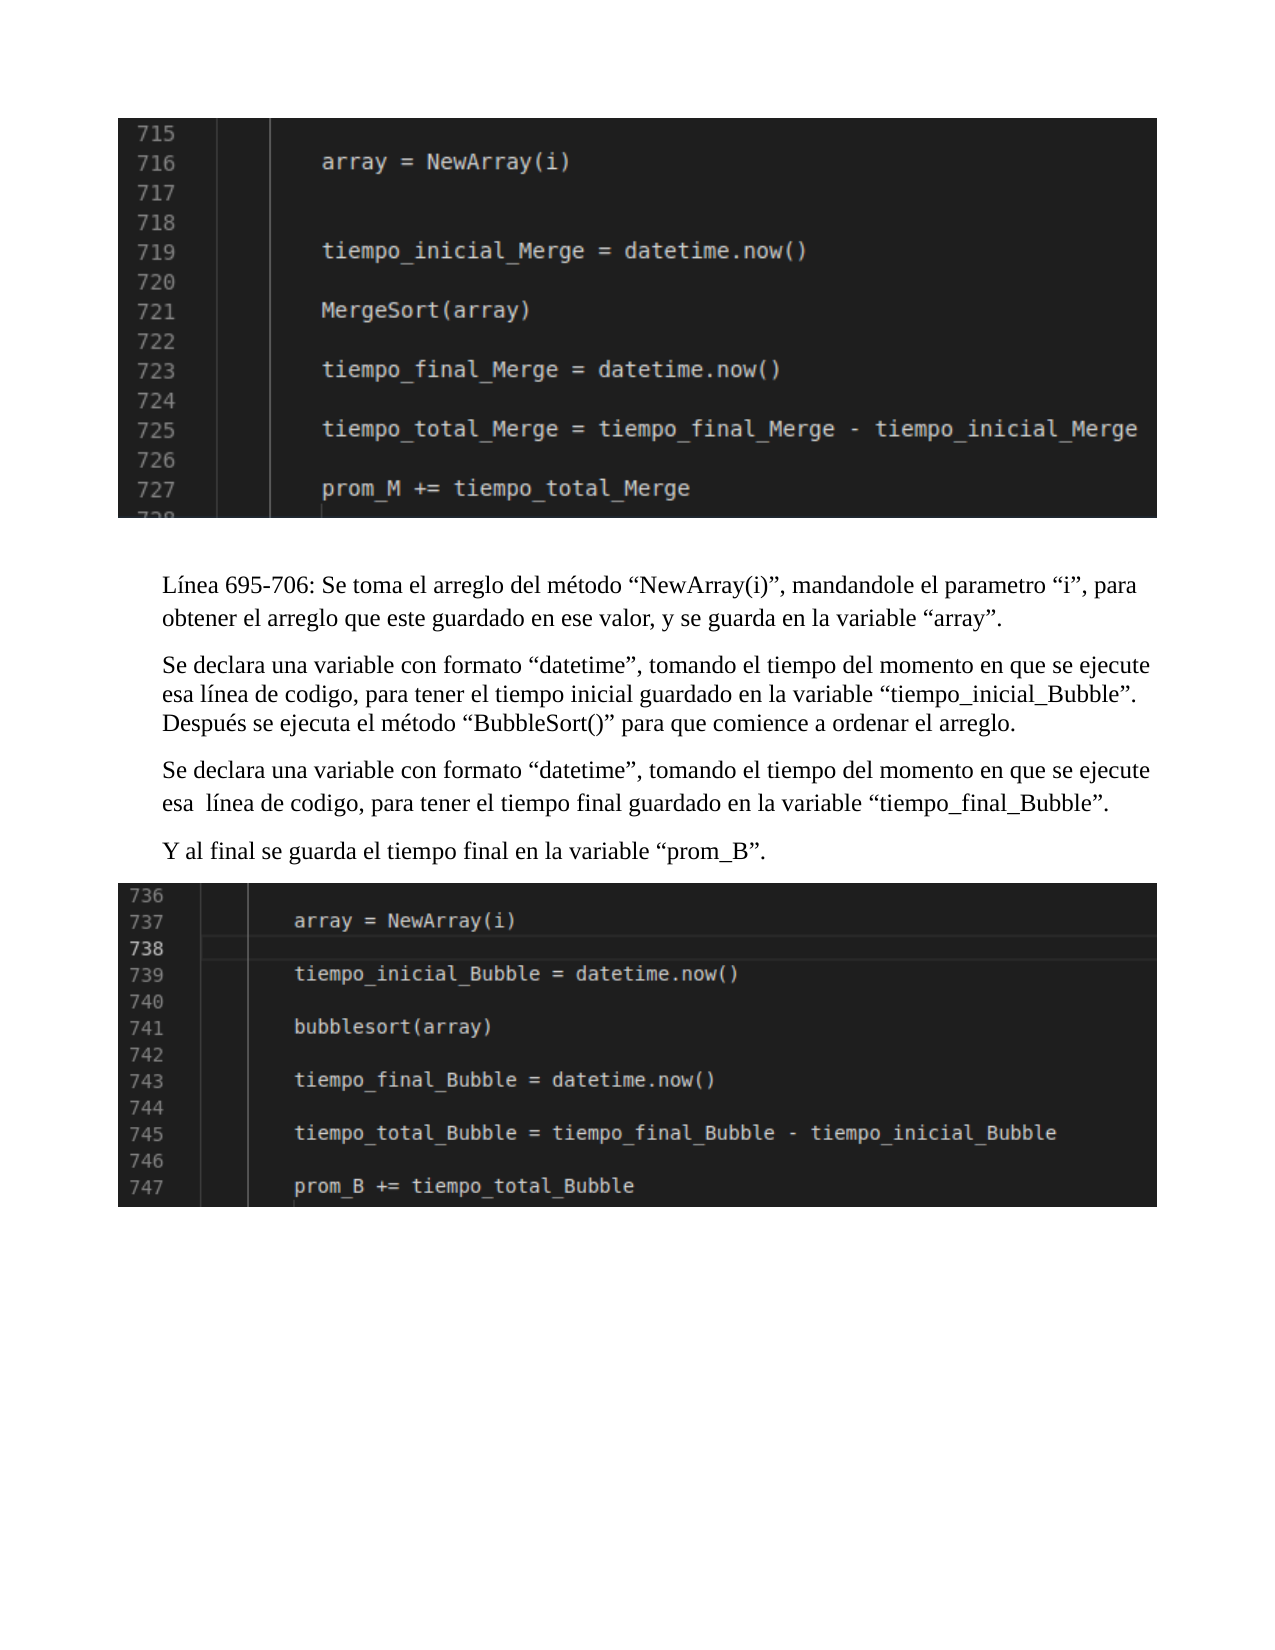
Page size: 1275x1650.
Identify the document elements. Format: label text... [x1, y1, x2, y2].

text Y al final se guarda el tiempo final en la variable “prom_B”. [118, 836, 1157, 865]
picture [118, 118, 1157, 518]
picture [118, 883, 1157, 1207]
text Se declara una variable con formato “datetime”, tomando el tiempo del momento en que se ejecute esa línea de codigo, para tener el tiempo inicial guardado en la variable “tiempo_inicial_Bubble”. [118, 650, 1157, 708]
text Después se ejecuta el método “BubbleSort()” para que comience a ordenar el arreglo. [118, 708, 1157, 737]
text Línea 695-706: Se toma el arreglo del método “NewArray(i)”, mandandole el parametro “i”, para obtener el arreglo que este guardado en ese valor, y se guarda en la variable “array”. [118, 570, 1157, 632]
text Se declara una variable con formato “datetime”, tomando el tiempo del momento en que se ejecute esa línea de codigo, para tener el tiempo final guardado en la variable “tiempo_final_Bubble”. [118, 756, 1157, 817]
